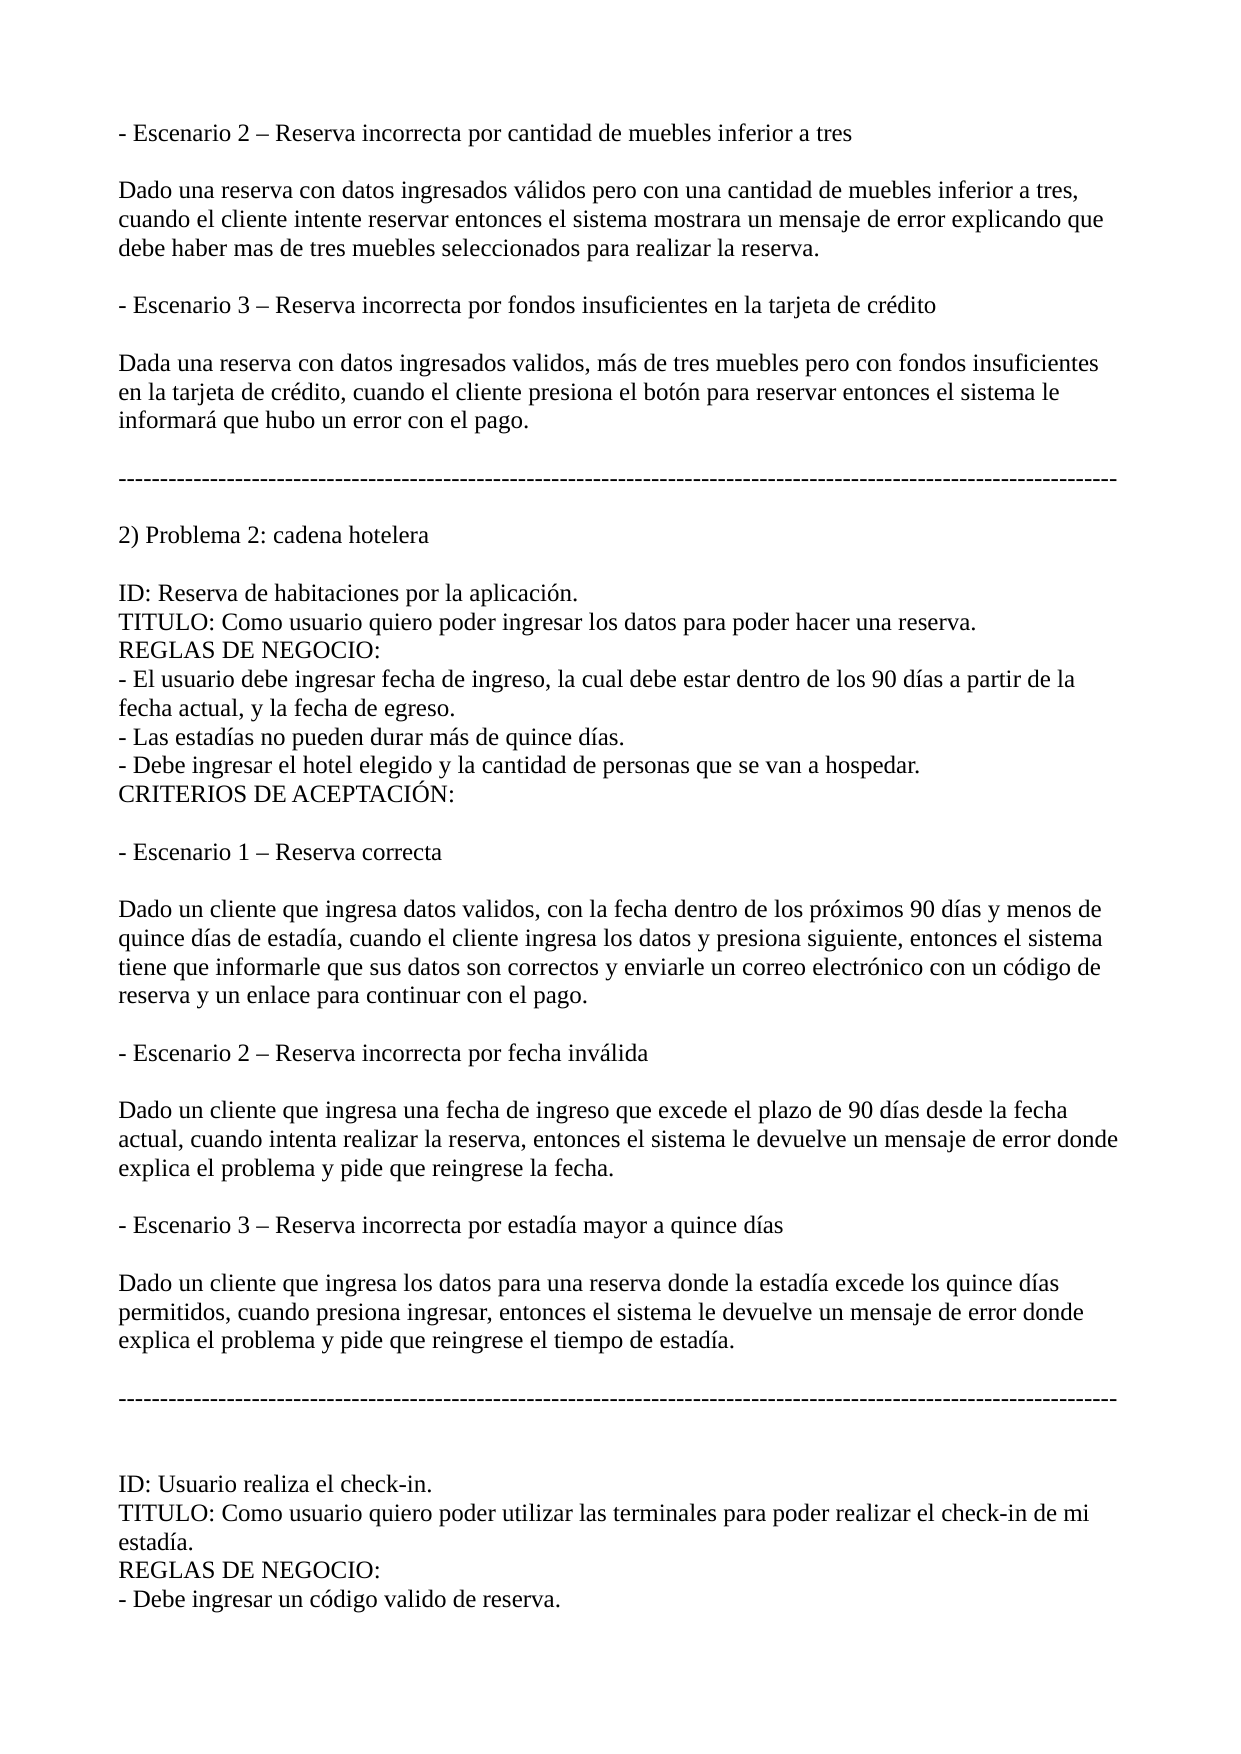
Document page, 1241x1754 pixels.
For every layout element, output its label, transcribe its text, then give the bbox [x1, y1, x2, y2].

text - Debe ingresar el hotel elegido y la cantidad de personas que se van a hospedar. [118, 751, 1122, 779]
text Dada una reserva con datos ingresados validos, más de tres muebles pero con fondos insuficientes en la tarjeta de crédito, cuando el cliente presiona el botón para reservar entonces el sistema le informará que hubo un error con el pago. [118, 348, 1122, 434]
text - Las estadías no pueden durar más de quince días. [118, 722, 1122, 751]
text ID: Reserva de habitaciones por la aplicación. [118, 578, 1122, 607]
text REGLAS DE NEGOCIO: [118, 636, 1122, 664]
text Dado una reserva con datos ingresados válidos pero con una cantidad de muebles inferior a tres, cuando el cliente intente reservar entonces el sistema mostrara un mensaje de error explicando que debe haber mas de tres muebles seleccionados para realizar la reserva. [118, 176, 1122, 262]
text Dado un cliente que ingresa datos validos, con la fecha dentro de los próximos 90 días y menos de quince días de estadía, cuando el cliente ingresa los datos y presiona siguiente, entonces el sistema tiene que informarle que sus datos son correctos y enviarle un correo electrónico con un código de reserva y un enlace para continuar con el pago. [118, 894, 1122, 1009]
text TITULO: Como usuario quiero poder utilizar las terminales para poder realizar el check-in de mi estadía. [118, 1498, 1122, 1556]
text Dado un cliente que ingresa los datos para una reserva donde la estadía excede los quince días permitidos, cuando presiona ingresar, entonces el sistema le devuelve un mensaje de error donde explica el problema y pide que reingrese el tiempo de estadía. [118, 1268, 1122, 1354]
text - Escenario 3 – Reserva incorrecta por fondos insuficientes en la tarjeta de crédito [118, 291, 1122, 319]
text - Debe ingresar un código valido de reserva. [118, 1584, 1122, 1613]
text - Escenario 1 – Reserva correcta [118, 837, 1122, 866]
text ------------------------------------------------------------------------------------------------------------------------ [118, 1383, 1122, 1412]
text ID: Usuario realiza el check-in. [118, 1469, 1122, 1498]
text TITULO: Como usuario quiero poder ingresar los datos para poder hacer una reserva. [118, 607, 1122, 636]
text - Escenario 2 – Reserva incorrecta por cantidad de muebles inferior a tres [118, 118, 1122, 147]
text - Escenario 2 – Reserva incorrecta por fecha inválida [118, 1038, 1122, 1067]
text Dado un cliente que ingresa una fecha de ingreso que excede el plazo de 90 días desde la fecha actual, cuando intenta realizar la reserva, entonces el sistema le devuelve un mensaje de error donde explica el problema y pide que reingrese la fecha. [118, 1096, 1122, 1182]
text ------------------------------------------------------------------------------------------------------------------------ [118, 463, 1122, 492]
text CRITERIOS DE ACEPTACIÓN: [118, 779, 1122, 808]
text - El usuario debe ingresar fecha de ingreso, la cual debe estar dentro de los 90 días a partir de la fecha actual, y la fecha de egreso. [118, 664, 1122, 722]
text REGLAS DE NEGOCIO: [118, 1556, 1122, 1584]
text 2) Problema 2: cadena hotelera [118, 521, 1122, 549]
text - Escenario 3 – Reserva incorrecta por estadía mayor a quince días [118, 1211, 1122, 1239]
